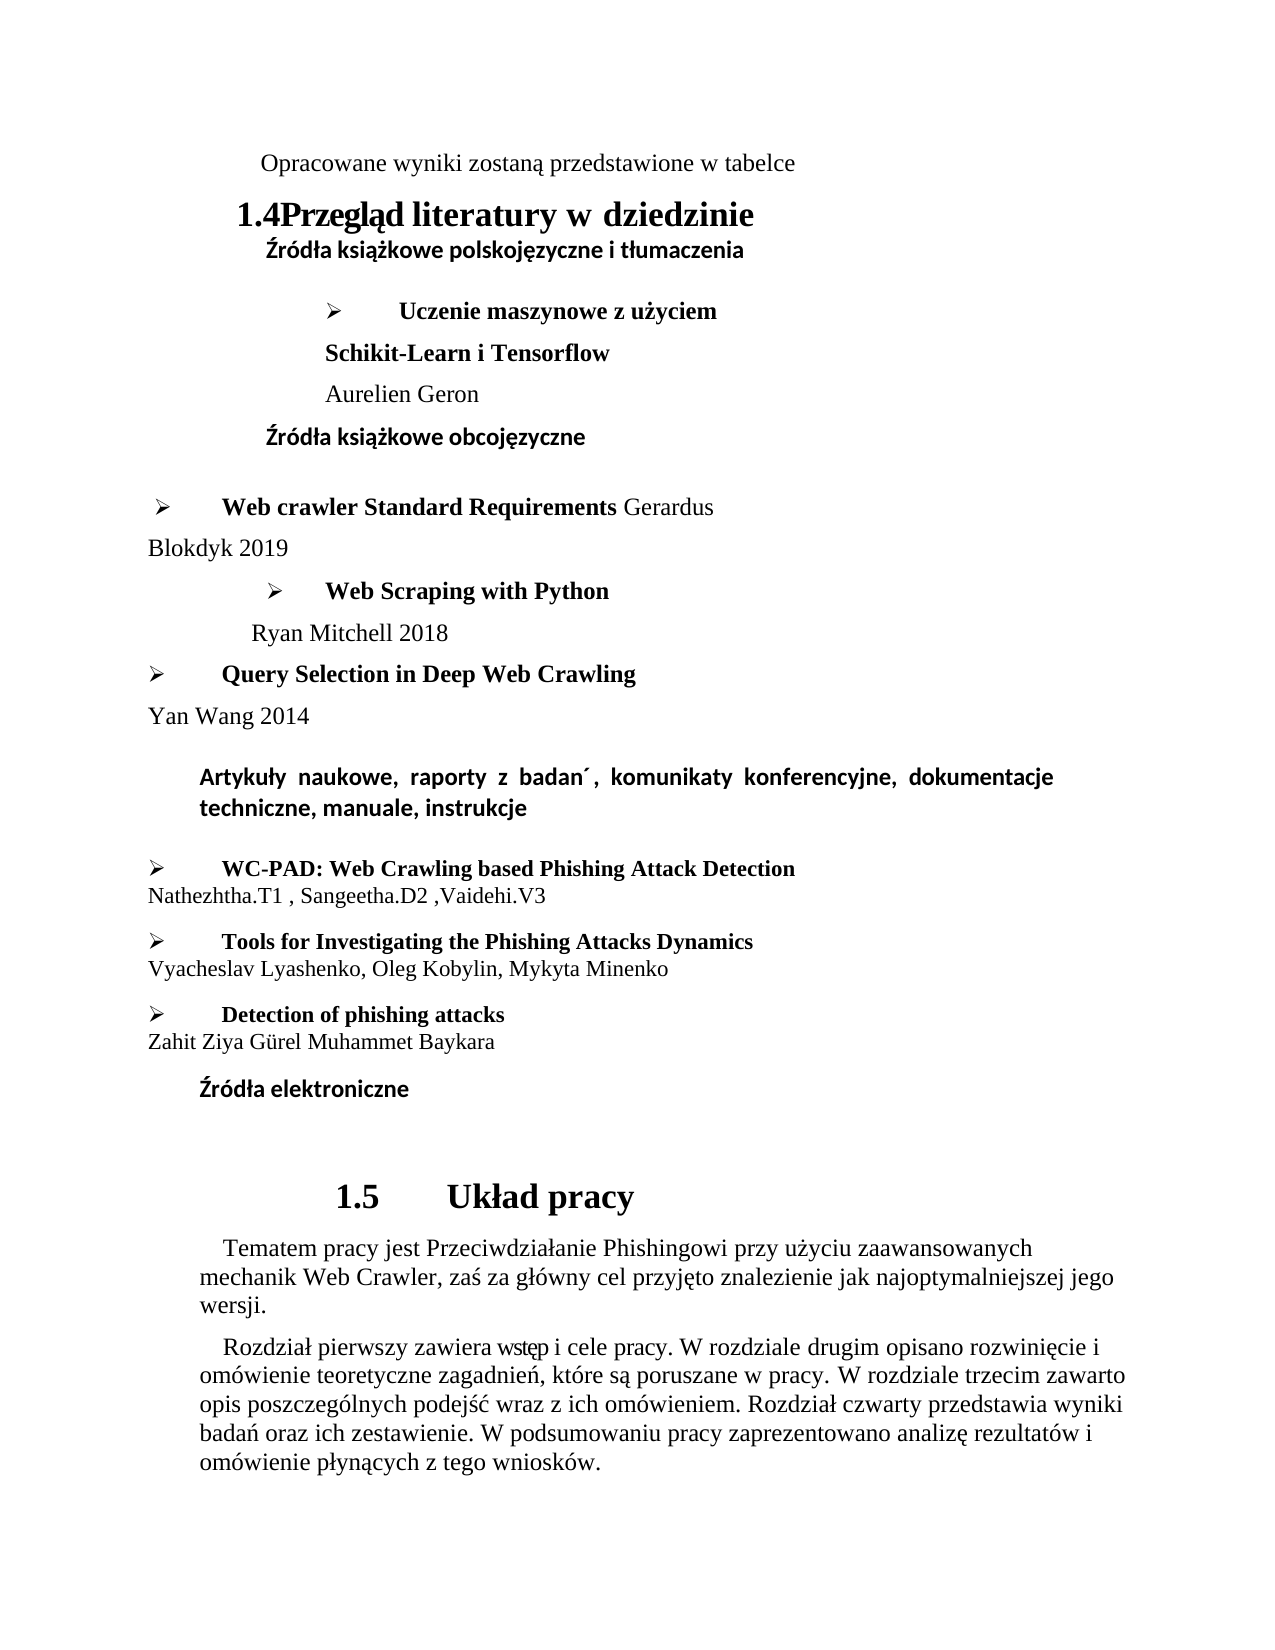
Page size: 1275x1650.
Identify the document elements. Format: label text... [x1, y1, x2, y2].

list Query Selection in Deep Web Crawling Yan Wang 2014 [148, 659, 754, 730]
subtitle Układ pracy [335, 1175, 1127, 1216]
list Web crawler Standard Requirements Gerardus Blokdyk 2019 [148, 492, 754, 562]
list Opracowane wyniki zostaną przedstawione w tabelce [260, 148, 1127, 176]
list WC-PAD: Web Crawling based Phishing Attack Detection Nathezhtha.T1 , Sangeetha.D2 ,Vaidehi.V3 [148, 855, 1079, 909]
list Tools for Investigating the Phishing Attacks Dynamics Vyacheslav Lyashenko, Oleg Kobylin, Mykyta Minenko [148, 928, 1079, 982]
list Web Scraping with Python Ryan Mitchell 2018 [251, 576, 754, 647]
subtitle Przegląd literatury w dziedzinie [236, 193, 1127, 234]
list Uczenie maszynowe z użyciem Schikit-Learn i Tensorflow Aurelien Geron [325, 296, 754, 408]
list Detection of phishing attacks Zahit Ziya Gürel Muhammet Baykara [148, 1001, 1079, 1054]
text Źródła książkowe polskojęzyczne i tłumaczenia [266, 234, 754, 264]
text Źródła książkowe obcojęzyczne [148, 421, 754, 452]
text Tematem pracy jest Przeciwdziałanie Phishingowi przy użyciu zaawansowanych mechanik Web Crawler, zaś za główny cel przyjęto znalezienie jak najoptymalniejszej jego wersji. [199, 1233, 1127, 1319]
text Artykuły naukowe, raporty z badan´, komunikaty konferencyjne, dokumentacje techniczne, manuale, instrukcje [199, 761, 1079, 823]
text Rozdział pierwszy zawiera wstęp i cele pracy. W rozdziale drugim opisano rozwinięcie i omówienie teoretyczne zagadnień, które są poruszane w pracy. W rozdziale trzecim zawarto opis poszczególnych podejść wraz z ich omówieniem. Rozdział czwarty przedstawia wyniki badań oraz ich zestawienie. W podsumowaniu pracy zaprezentowano analizę rezultatów i omówienie płynących z tego wniosków. [199, 1332, 1127, 1476]
text Źródła elektroniczne [199, 1073, 1079, 1133]
